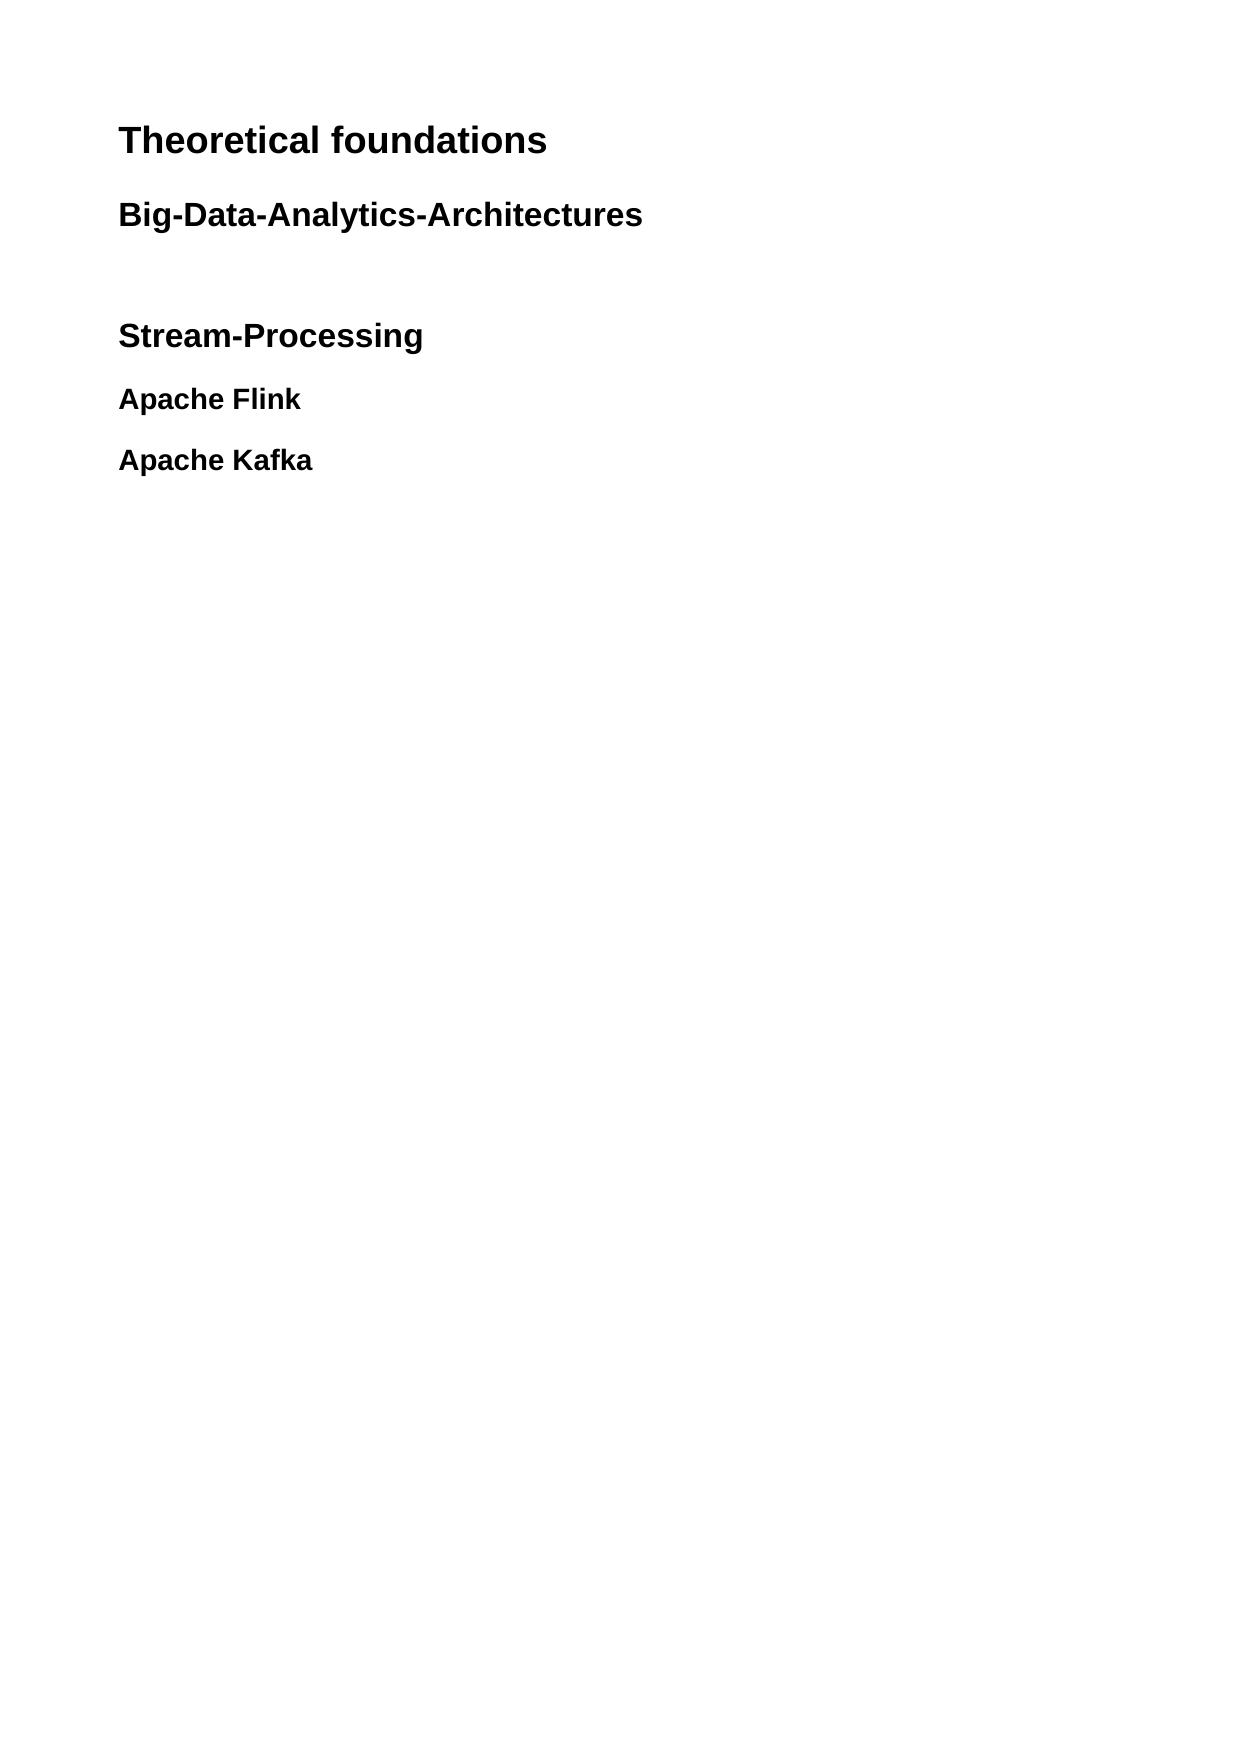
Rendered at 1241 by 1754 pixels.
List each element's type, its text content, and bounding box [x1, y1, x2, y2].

subtitle Big-Data-Analytics-Architectures [118, 195, 1122, 234]
subtitle Theoretical foundations [118, 118, 1122, 162]
subtitle Apache Flink [118, 382, 1122, 416]
subtitle Apache Kafka [118, 443, 1122, 476]
subtitle Stream-Processing [118, 316, 1122, 355]
